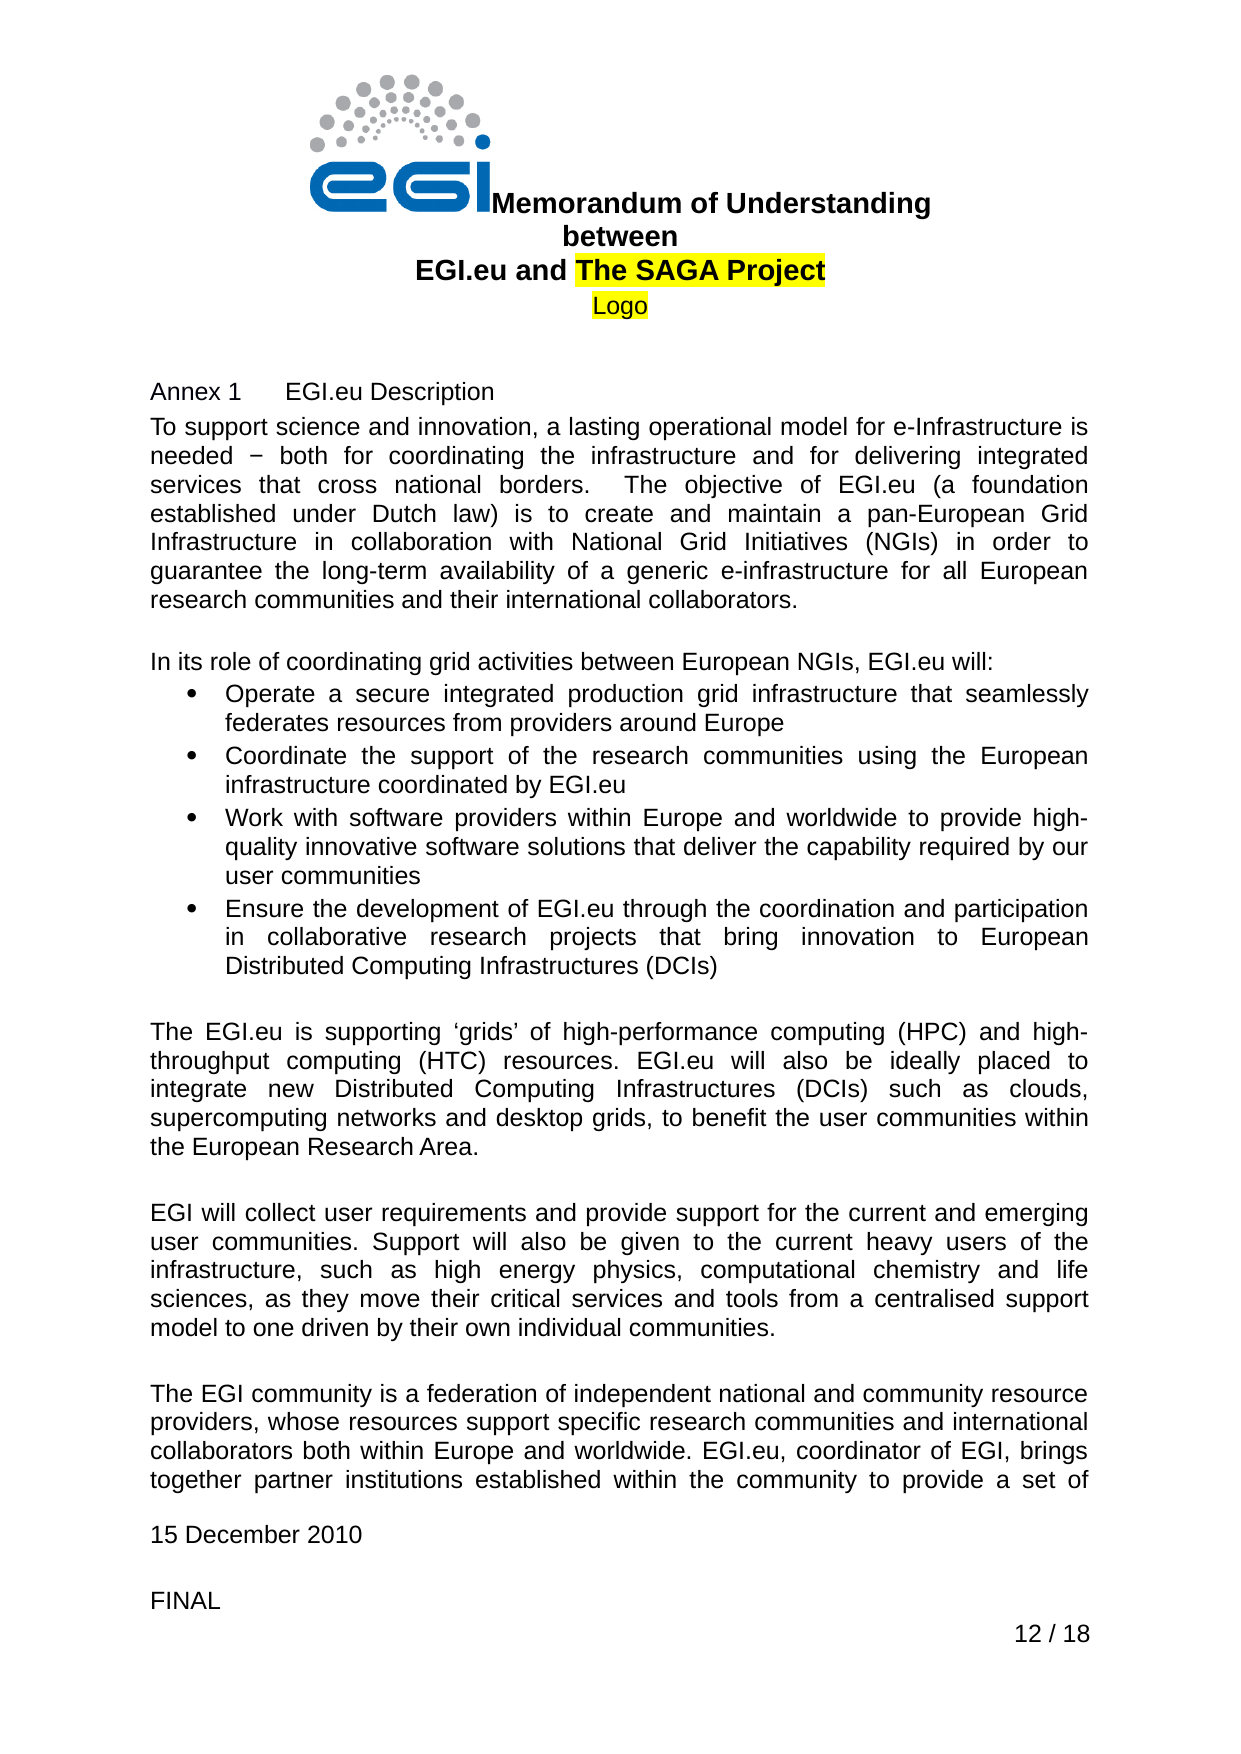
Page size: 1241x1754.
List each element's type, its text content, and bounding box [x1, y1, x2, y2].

picture [308, 73, 492, 214]
list Ensure the development of EGI.eu through the coordination and participation in collaborative research projects that bring innovation to European Distributed Computing Infrastructures (DCIs) [187, 893, 1090, 980]
subtitle EGI.eu Description [150, 377, 1090, 406]
text The EGI community is a federation of independent national and community resource providers, whose resources support specific research communities and international collaborators both within Europe and worldwide. EGI.eu, coordinator of EGI, brings together partner institutions established within the community to provide a set of [150, 1379, 1090, 1494]
text EGI will collect user requirements and provide support for the current and emerging user communities. Support will also be given to the current heavy users of the infrastructure, such as high energy physics, computational chemistry and life sciences, as they move their critical services and tools from a centralised support model to one driven by their own individual communities. [150, 1198, 1090, 1342]
text In its role of coordinating grid activities between European NGIs, EGI.eu will: [150, 647, 1090, 675]
text The EGI.eu is supporting ‘grids’ of high-performance computing (HPC) and high-throughput computing (HTC) resources. EGI.eu will also be ideally placed to integrate new Distributed Computing Infrastructures (DCIs) such as clouds, supercomputing networks and desktop grids, to benefit the user communities within the European Research Area. [150, 1017, 1090, 1161]
list Coordinate the support of the research communities using the European infrastructure coordinated by EGI.eu [187, 741, 1090, 799]
text To support science and innovation, a lasting operational model for e-Infrastructure is needed − both for coordinating the infrastructure and for delivering integrated services that cross national borders. The objective of EGI.eu (a foundation established under Dutch law) is to create and maintain a pan-European Grid Infrastructure in collaboration with National Grid Initiatives (NGIs) in order to guarantee the long-term availability of a generic e-infrastructure for all European research communities and their international collaborators. [150, 412, 1090, 614]
list Operate a secure integrated production grid infrastructure that seamlessly federates resources from providers around Europe [187, 679, 1090, 737]
list Work with software providers within Europe and worldwide to provide high-quality innovative software solutions that deliver the capability required by our user communities [187, 803, 1090, 889]
